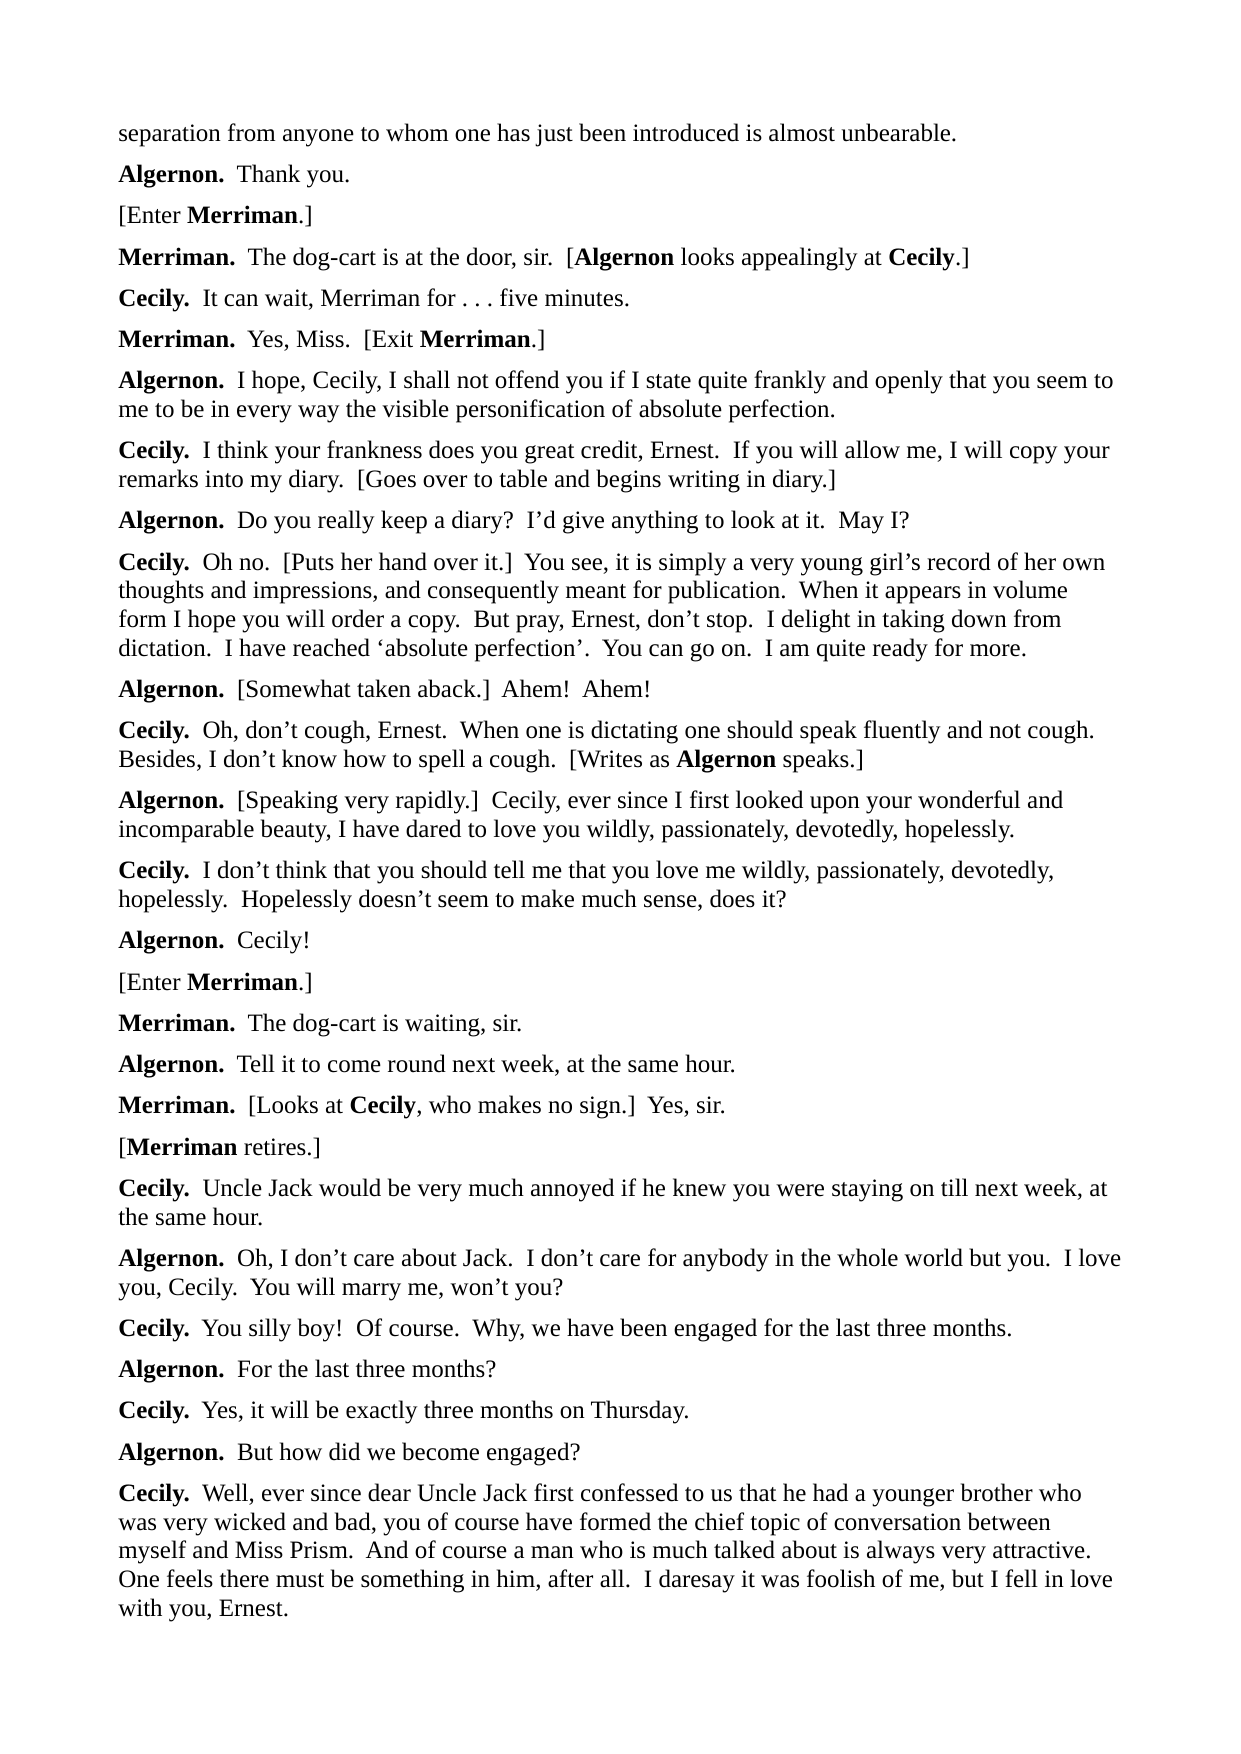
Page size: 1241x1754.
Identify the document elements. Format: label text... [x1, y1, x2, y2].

text Merriman. [Looks at Cecily, who makes no sign.] Yes, sir. [118, 1091, 1122, 1119]
text Cecily. I don’t think that you should tell me that you love me wildly, passionately, devotedly, hopelessly. Hopelessly doesn’t seem to make much sense, does it? [118, 856, 1122, 913]
text Cecily. Yes, it will be exactly three months on Thursday. [118, 1396, 1122, 1424]
text separation from anyone to whom one has just been introduced is almost unbearable. [118, 118, 1122, 147]
text Algernon. Tell it to come round next week, at the same hour. [118, 1049, 1122, 1078]
text [Enter Merriman.] [118, 967, 1122, 996]
text Cecily. Oh, don’t cough, Ernest. When one is dictating one should speak fluently and not cough. Besides, I don’t know how to spell a cough. [Writes as Algernon speaks.] [118, 716, 1122, 773]
text Algernon. Cecily! [118, 926, 1122, 954]
text Cecily. Uncle Jack would be very much annoyed if he knew you were staying on till next week, at the same hour. [118, 1173, 1122, 1231]
text Algernon. Oh, I don’t care about Jack. I don’t care for anybody in the whole world but you. I love you, Cecily. You will marry me, won’t you? [118, 1243, 1122, 1301]
text Algernon. Do you really keep a diary? I’d give anything to look at it. May I? [118, 506, 1122, 534]
text Algernon. But how did we become engaged? [118, 1437, 1122, 1466]
text Algernon. I hope, Cecily, I shall not offend you if I state quite frankly and openly that you seem to me to be in every way the visible personification of absolute perfection. [118, 366, 1122, 423]
text Algernon. For the last three months? [118, 1354, 1122, 1383]
text [Merriman retires.] [118, 1132, 1122, 1161]
text Cecily. I think your frankness does you great credit, Ernest. If you will allow me, I will copy your remarks into my diary. [Goes over to table and begins writing in diary.] [118, 436, 1122, 493]
text Cecily. You silly boy! Of course. Why, we have been engaged for the last three months. [118, 1313, 1122, 1342]
text Algernon. [Speaking very rapidly.] Cecily, ever since I first looked upon your wonderful and incomparable beauty, I have dared to love you wildly, passionately, devotedly, hopelessly. [118, 786, 1122, 843]
text Algernon. Thank you. [118, 159, 1122, 188]
text Cecily. Well, ever since dear Uncle Jack first confessed to us that he had a younger brother who was very wicked and bad, you of course have formed the chief topic of conversation between myself and Miss Prism. And of course a man who is much talked about is always very attractive. One feels there must be something in him, after all. I daresay it was foolish of me, but I fell in love with you, Ernest. [118, 1478, 1122, 1622]
text [Enter Merriman.] [118, 201, 1122, 229]
text Cecily. Oh no. [Puts her hand over it.] You see, it is simply a very young girl’s record of her own thoughts and impressions, and consequently meant for publication. When it appears in volume form I hope you will order a copy. But pray, Ernest, don’t stop. I delight in taking down from dictation. I have reached ‘absolute perfection’. You can go on. I am quite ready for more. [118, 547, 1122, 662]
text Merriman. The dog-cart is waiting, sir. [118, 1008, 1122, 1037]
text Merriman. Yes, Miss. [Exit Merriman.] [118, 324, 1122, 353]
text Cecily. It can wait, Merriman for . . . five minutes. [118, 283, 1122, 312]
text Merriman. The dog-cart is at the door, sir. [Algernon looks appealingly at Cecily.] [118, 242, 1122, 271]
text Algernon. [Somewhat taken aback.] Ahem! Ahem! [118, 674, 1122, 703]
